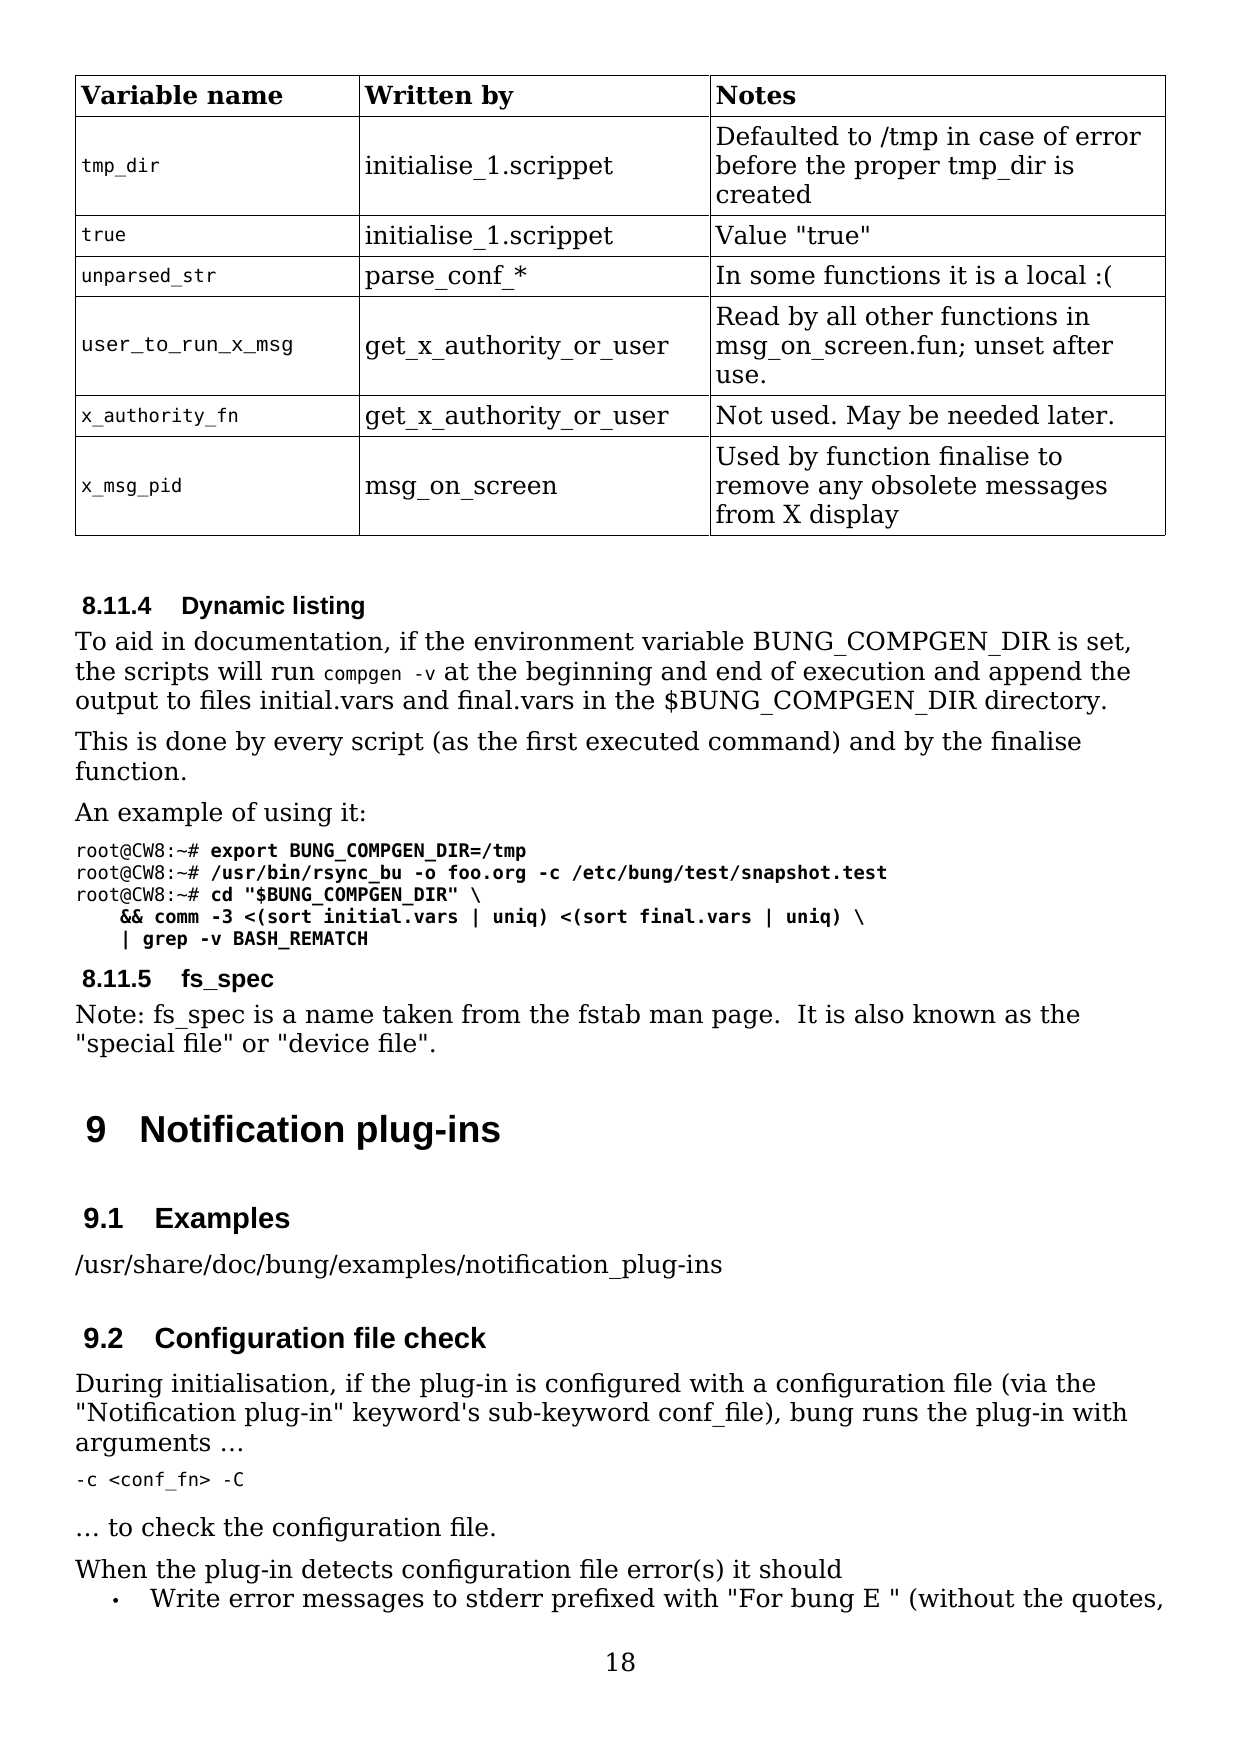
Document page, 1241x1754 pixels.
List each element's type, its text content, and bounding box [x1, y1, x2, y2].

text -c <conf_fn> -C [75, 1469, 1166, 1491]
table_cell Value "true" [711, 216, 1165, 256]
text … to check the configuration file. [75, 1513, 1166, 1542]
table_cell user_to_run_x_msg [76, 297, 359, 395]
text Note: fs_spec is a name taken from the fstab man page. It is also known as the "special file" or "device file". [75, 1000, 1166, 1058]
table_cell In some functions it is a local :( [711, 257, 1165, 296]
subtitle Examples [75, 1202, 1166, 1235]
table_cell msg_on_screen [360, 437, 709, 535]
table_cell Not used. May be needed later. [711, 396, 1165, 436]
subtitle Notification plug-ins [75, 1108, 1166, 1150]
text To aid in documentation, if the environment variable BUNG_COMPGEN_DIR is set, the scripts will run compgen -v at the beginning and end of execution and append the output to files initial.vars and final.vars in the $BUNG_COMPGEN_DIR directory. [75, 627, 1166, 715]
text This is done by every script (as the first executed command) and by the finalise function. [75, 727, 1166, 786]
table_cell initialise_1.scrippet [360, 117, 709, 215]
text && comm -3 <(sort initial.vars | uniq) <(sort final.vars | uniq) \ [75, 906, 1166, 927]
table_cell tmp_dir [76, 117, 359, 215]
table_cell x_msg_pid [76, 437, 359, 535]
text root@CW8:~# cd "$BUNG_COMPGEN_DIR" \ [75, 884, 1166, 906]
text When the plug-in detects configuration file error(s) it should [75, 1555, 1166, 1584]
subtitle Configuration file check [75, 1322, 1166, 1354]
table_cell Read by all other functions in msg_on_screen.fun; unset after use. [711, 297, 1165, 395]
table_header Notes [711, 76, 1165, 116]
table_cell get_x_authority_or_user [360, 396, 709, 436]
text | grep -v BASH_REMATCH [75, 927, 1166, 949]
table_header Written by [360, 76, 709, 116]
table_header Variable name [76, 76, 359, 116]
text During initialisation, if the plug-in is configured with a configuration file (via the "Notification plug-in" keyword's sub-keyword conf_file), bung runs the plug-in with arguments … [75, 1369, 1166, 1457]
text /usr/share/doc/bung/examples/notification_plug-ins [75, 1250, 1166, 1279]
table_cell x_authority_fn [76, 396, 359, 436]
text An example of using it: [75, 798, 1166, 827]
subtitle fs_spec [75, 964, 1166, 992]
text root@CW8:~# /usr/bin/rsync_bu -o foo.org -c /etc/bung/test/snapshot.test [75, 862, 1166, 884]
table_cell get_x_authority_or_user [360, 297, 709, 395]
table_cell Defaulted to /tmp in case of error before the proper tmp_dir is created [711, 117, 1165, 215]
text root@CW8:~# export BUNG_COMPGEN_DIR=/tmp [75, 840, 1166, 862]
table_cell initialise_1.scrippet [360, 216, 709, 256]
list Write error messages to stderr prefixed with "For bung E " (without the quotes, [112, 1584, 1166, 1613]
table_cell parse_conf_* [360, 257, 709, 296]
table_cell unparsed_str [76, 257, 359, 296]
table_cell Used by function finalise to remove any obsolete messages from X display [711, 437, 1165, 535]
subtitle Dynamic listing [75, 592, 1166, 620]
table_cell true [76, 216, 359, 256]
